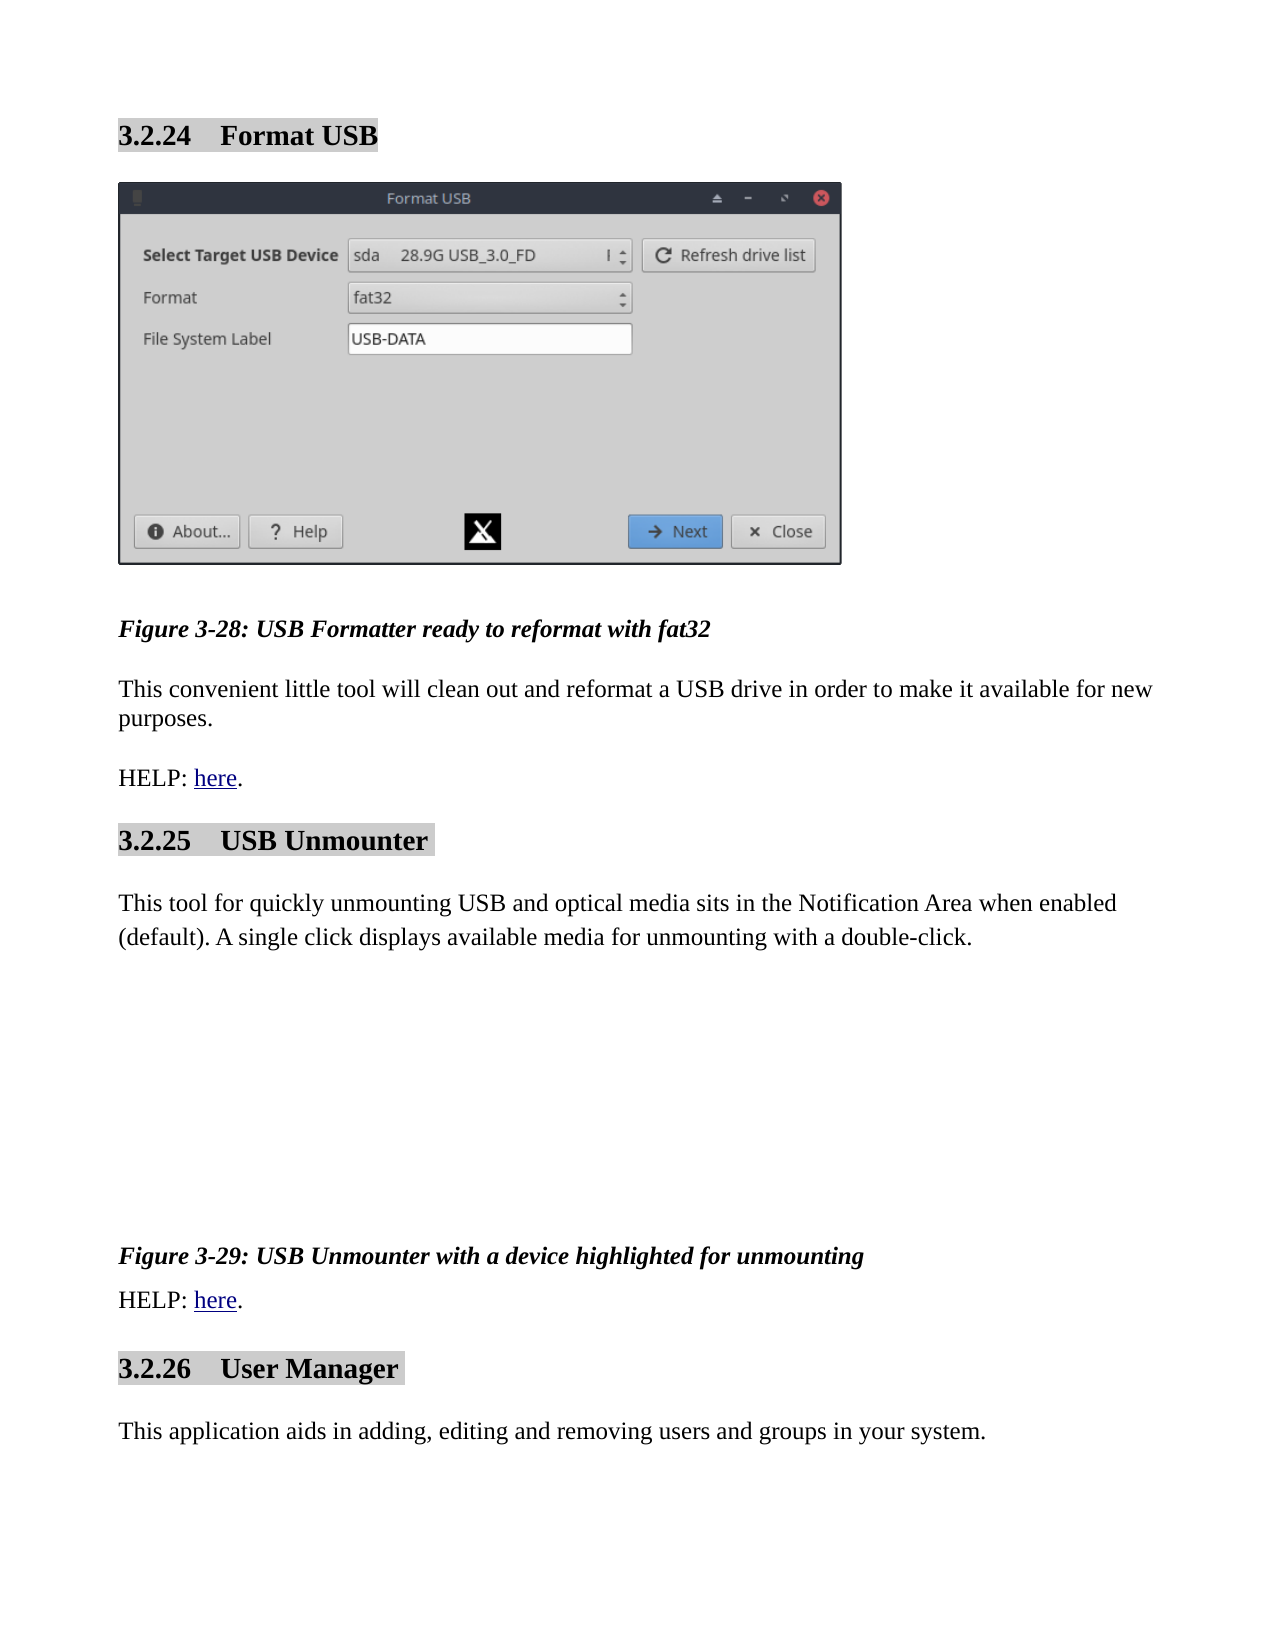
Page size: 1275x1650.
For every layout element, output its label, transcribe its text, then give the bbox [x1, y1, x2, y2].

subtitle 3.2.24 Format USB [176, 118, 191, 152]
text Figure 3-28: USB Formatter ready to reformat with fat32 [118, 614, 1157, 643]
text Figure 3-29: USB Unmounter with a device highlighted for unmounting [118, 1241, 1157, 1270]
text This convenient little tool will clean out and reformat a USB drive in order to make it available for new purposes. [118, 674, 1157, 732]
subtitle 3.2.26 User Manager [405, 1351, 1138, 1385]
text HELP: here. [118, 1286, 1157, 1314]
text HELP: here. [118, 763, 1157, 792]
subtitle 3.2.24 Format USB [378, 118, 1138, 152]
picture [118, 182, 842, 565]
subtitle 3.2.25 USB Unmounter [435, 823, 1138, 856]
text This tool for quickly unmounting USB and optical media sits in the Notification Area when enabled (default). A single click displays available media for unmounting with a double-click. [118, 888, 1157, 951]
text This application aids in adding, editing and removing users and groups in your system. [118, 1416, 1157, 1445]
